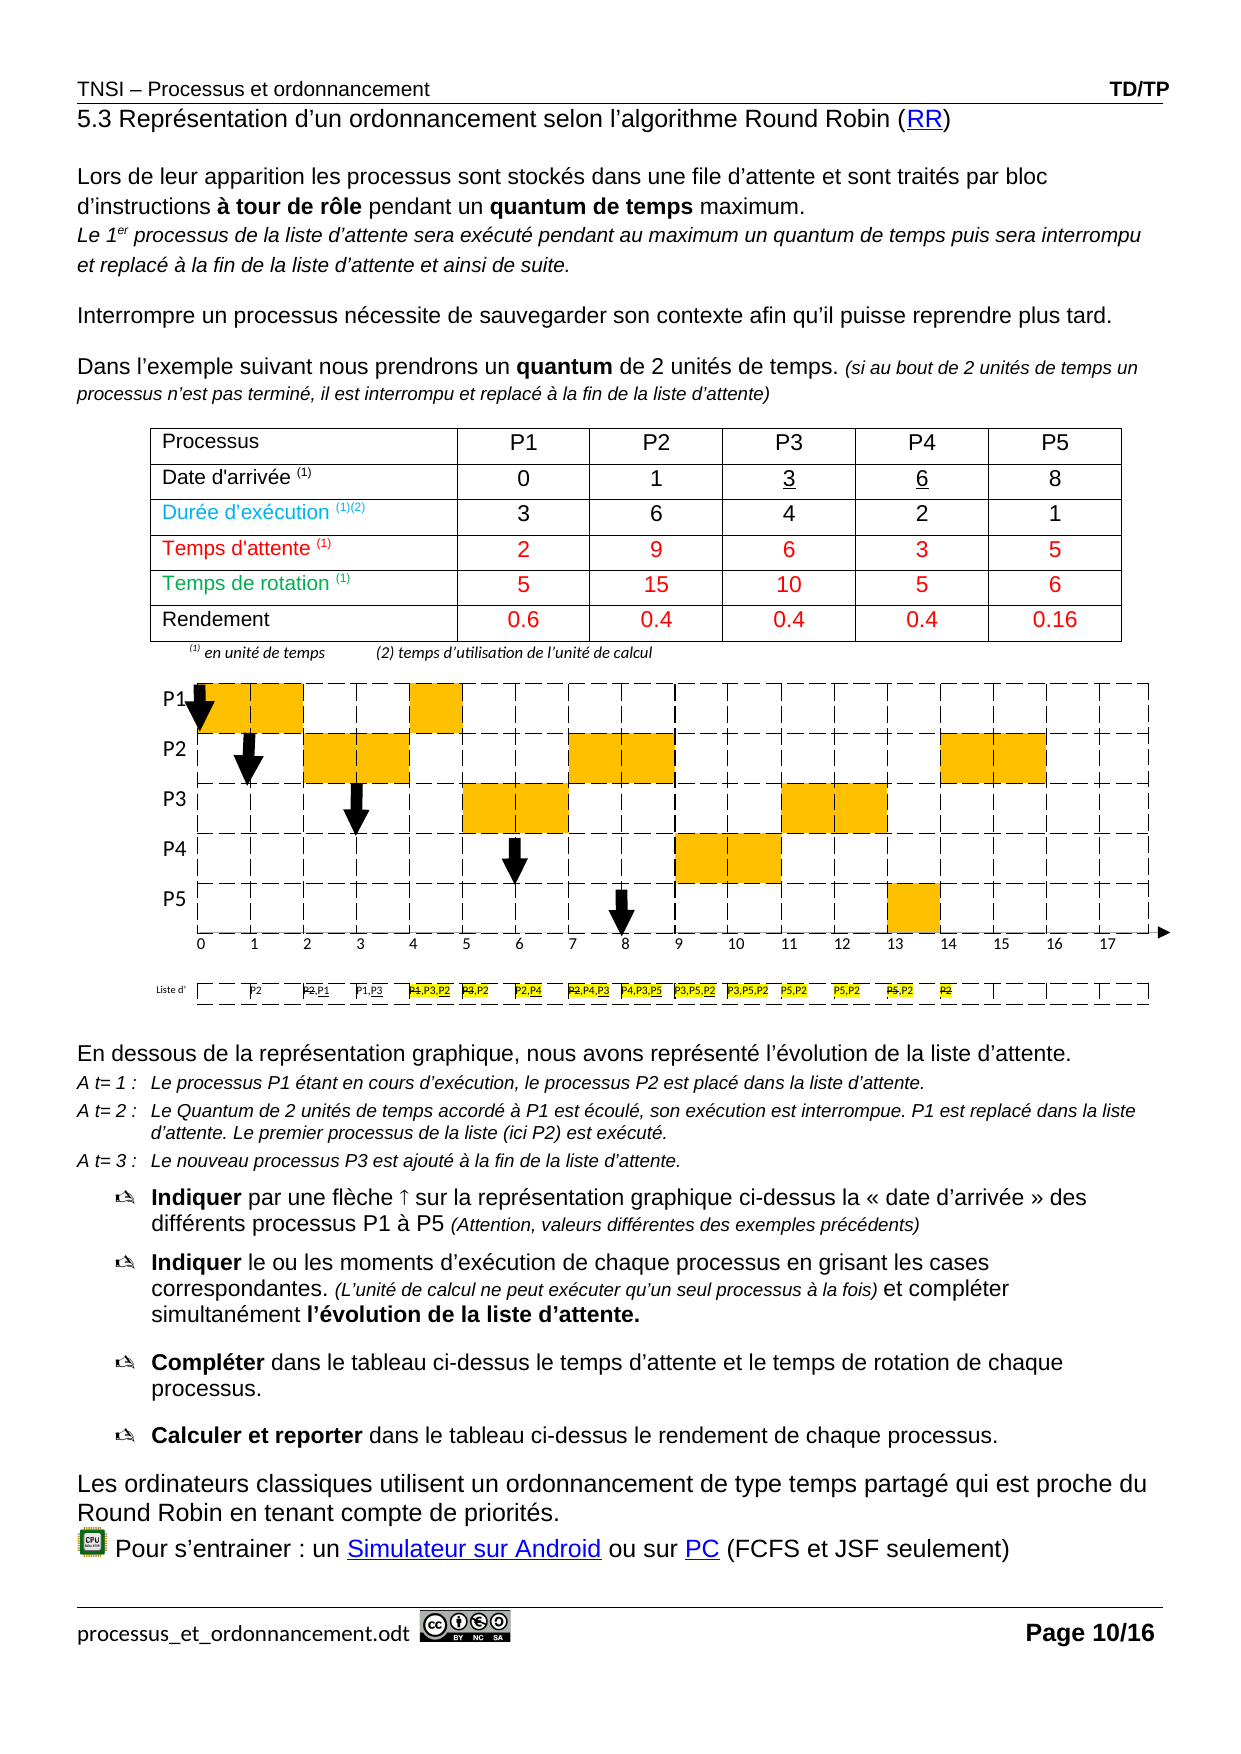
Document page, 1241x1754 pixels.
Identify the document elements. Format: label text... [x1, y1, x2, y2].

table_cell [1046, 833, 1099, 883]
table_cell [728, 883, 781, 932]
table_cell Temps d'attente (1) [151, 536, 457, 570]
table_cell [622, 783, 675, 833]
table_cell [250, 883, 303, 932]
table_header P4 [856, 429, 988, 464]
table_cell [569, 883, 621, 932]
list Indiquer le ou les moments d’exécution de chaque processus en grisant les cases correspondantes. (L’unité de calcul ne peut exécuter qu’un seul processus à la fois) et compléter simultanément l’évolution de la liste d’attente. [114, 1249, 1163, 1328]
table_cell [356, 883, 409, 932]
table_cell 14 [940, 933, 993, 982]
table_cell [303, 783, 353, 833]
table_cell [728, 833, 781, 883]
table_cell P5,P2 [887, 983, 940, 1004]
table_header [993, 683, 1046, 733]
table_cell 0.4 [590, 606, 722, 641]
table_cell 15 [993, 933, 1046, 982]
table_header P5 [989, 429, 1121, 464]
table_cell [993, 833, 1046, 883]
table_cell Rendement [151, 606, 457, 641]
table_cell 9 [590, 536, 722, 570]
table_cell 16 [1046, 933, 1099, 982]
table_cell 5 [989, 536, 1121, 570]
table_cell [516, 883, 569, 932]
table_header [410, 683, 463, 733]
table_cell P3 [118, 783, 197, 833]
table_cell [993, 883, 1046, 932]
table_cell P5,P2 [781, 983, 834, 1004]
table_cell 0.4 [723, 606, 855, 641]
table_cell [463, 733, 516, 783]
table_cell [516, 783, 569, 833]
table_cell [1100, 783, 1148, 833]
text 5.3 Représentation d’un ordonnancement selon l’algorithme Round Robin (RR) [77, 104, 1163, 133]
table_cell P2 [118, 733, 197, 783]
table_header [675, 683, 728, 733]
table_cell P4,P3,P5 [622, 983, 675, 1004]
table_cell [463, 883, 516, 932]
table_header Processus [151, 429, 457, 464]
table_cell 2 [458, 536, 589, 570]
table_cell 7 [569, 933, 622, 982]
text Le 1er processus de la liste d’attente sera exécuté pendant au maximum un quantum de temps puis sera interrompu et replacé à la fin de la liste d’attente et ainsi de suite. [77, 223, 1163, 277]
table_cell [356, 733, 409, 783]
table_cell P3,P2 [463, 983, 516, 1004]
table_cell [675, 833, 728, 883]
table_cell [993, 733, 1046, 783]
table_cell [463, 783, 516, 833]
table_cell [1100, 883, 1148, 932]
table_cell 8 [989, 465, 1121, 499]
table_cell P2,P4,P3 [569, 983, 622, 1004]
table_cell [781, 783, 834, 833]
table_cell [463, 833, 516, 883]
text Lors de leur apparition les processus sont stockés dans une file d’attente et sont traités par bloc d’instructions à tour de rôle pendant un quantum de temps maximum. [77, 163, 1163, 219]
table_cell [251, 733, 303, 783]
picture [419, 1610, 511, 1642]
table_cell 6 [856, 465, 988, 499]
table_cell [940, 833, 993, 883]
table_cell [197, 833, 250, 883]
table_cell [781, 883, 834, 932]
table_cell [1100, 983, 1148, 1004]
table_cell [410, 833, 463, 883]
table_cell [622, 733, 675, 783]
text Les ordinateurs classiques utilisent un ordonnancement de type temps partagé qui est proche du Round Robin en tenant compte de priorités. [77, 1469, 1163, 1527]
table_cell 5 [463, 933, 516, 982]
table_cell 13 [887, 933, 940, 982]
table_cell P4 [118, 833, 197, 883]
table_cell P3,P5,P2 [728, 983, 781, 1004]
table_cell P3,P5,P2 [675, 983, 728, 1004]
table_header P1 [458, 429, 589, 464]
table_cell 10 [723, 571, 855, 605]
table_cell 0.4 [856, 606, 988, 641]
table_cell 3 [723, 465, 855, 499]
text Pour s’entrainer : un Simulateur sur Android ou sur PC (FCFS et JSF seulement) [77, 1527, 1163, 1563]
text Interrompre un processus nécessite de sauvegarder son contexte afin qu’il puisse reprendre plus tard. [77, 302, 1163, 328]
table_cell 15 [590, 571, 722, 605]
table_cell 2 [856, 500, 988, 534]
table_cell [1046, 733, 1099, 783]
table_cell [197, 733, 245, 783]
table_cell [781, 733, 834, 783]
table_header [834, 683, 887, 733]
table_cell [410, 733, 463, 783]
table_cell 6 [989, 571, 1121, 605]
table_header [1046, 683, 1099, 733]
table_cell 4 [410, 933, 463, 982]
table_cell 5 [856, 571, 988, 605]
table_cell [834, 783, 887, 833]
table_cell [887, 733, 940, 783]
table_cell [728, 733, 781, 783]
table_header [516, 683, 569, 733]
table_cell P2,P4 [516, 983, 569, 1004]
table_header [781, 683, 834, 733]
table_cell 10 [728, 933, 781, 982]
table_cell [569, 833, 622, 883]
table_header [569, 683, 622, 733]
table_header P1 [118, 683, 197, 733]
table_cell [410, 783, 463, 833]
table_cell [516, 733, 569, 783]
table_cell 1 [250, 933, 303, 982]
table_header [250, 683, 303, 733]
list Compléter dans le tableau ci-dessus le temps d’attente et le temps de rotation de chaque processus. [114, 1348, 1163, 1401]
text A t= 1 : Le processus P1 étant en cours d’exécution, le processus P2 est placé dans la liste d’attente. [77, 1072, 1163, 1094]
table_cell Durée d’exécution (1)(2) [151, 500, 457, 534]
table_cell [940, 783, 993, 833]
table_cell 1 [989, 500, 1121, 534]
table_cell [1046, 883, 1099, 932]
table_cell [197, 783, 250, 833]
text A t= 3 : Le nouveau processus P3 est ajouté à la fin de la liste d’attente. [77, 1149, 1163, 1171]
table_cell 2 [303, 933, 356, 982]
table_cell [303, 733, 356, 783]
table_cell P2 [250, 983, 303, 1004]
table_cell [622, 883, 675, 932]
table_cell 8 [622, 933, 675, 982]
table_cell 0.16 [989, 606, 1121, 641]
table_cell [516, 833, 569, 883]
table_cell [834, 733, 887, 783]
table_cell [675, 783, 728, 833]
table_cell [356, 833, 409, 883]
table_cell [250, 783, 303, 833]
table_cell [993, 983, 1046, 1004]
table_cell 0.6 [458, 606, 589, 641]
table_cell 17 [1100, 933, 1148, 982]
text A t= 2 : Le Quantum de 2 unités de temps accordé à P1 est écoulé, son exécution est interrompue. P1 est replacé dans la liste d’attente. Le premier processus de la liste (ici P2) est exécuté. [77, 1100, 1163, 1143]
table_cell [1046, 783, 1099, 833]
table_cell [887, 883, 940, 932]
table_header [463, 683, 516, 733]
table_cell [569, 733, 622, 783]
list Calculer et reporter dans le tableau ci-dessus le rendement de chaque processus. [114, 1422, 1163, 1448]
table_cell P2 [940, 983, 993, 1004]
table_cell 3 [356, 933, 409, 982]
table_cell 5 [458, 571, 589, 605]
table_cell 11 [781, 933, 834, 982]
table_header [198, 683, 250, 733]
table_cell [197, 883, 250, 932]
picture [76, 1526, 108, 1558]
table_cell [410, 883, 463, 932]
table_cell 3 [458, 500, 589, 534]
table_cell 6 [590, 500, 722, 534]
table_cell P5,P2 [834, 983, 887, 1004]
table_cell [940, 883, 993, 932]
table_cell 0 [458, 465, 589, 499]
table_cell [197, 983, 250, 1004]
table_cell P2,P1 [303, 983, 356, 1004]
table_header [887, 683, 940, 733]
text En dessous de la représentation graphique, nous avons représenté l’évolution de la liste d’attente. [77, 1039, 1163, 1066]
table_cell P1,P3 [356, 983, 409, 1004]
table_header [622, 683, 675, 733]
table_cell [1100, 833, 1148, 883]
table_cell 6 [723, 536, 855, 570]
table_cell [781, 833, 834, 883]
table_cell [675, 883, 728, 932]
table_cell 1 [590, 465, 722, 499]
table_cell [303, 883, 356, 932]
table_cell 12 [834, 933, 887, 982]
table_header [1100, 683, 1148, 733]
table_cell [887, 833, 940, 883]
table_cell [834, 883, 887, 932]
table_header P3 [723, 429, 855, 464]
table_cell [569, 783, 622, 833]
table_cell 0 [197, 933, 250, 982]
table_cell 4 [723, 500, 855, 534]
table_cell P5 [118, 883, 197, 932]
list Indiquer par une flèche  sur la représentation graphique ci-dessus la « date d’arrivée » des différents processus P1 à P5 (Attention, valeurs différentes des exemples précédents) [114, 1183, 1163, 1236]
table_header [356, 683, 409, 733]
table_cell [1046, 983, 1099, 1004]
table_header [940, 683, 993, 733]
table_cell [993, 783, 1046, 833]
table_cell [728, 783, 781, 833]
table_cell [675, 733, 728, 783]
table_cell [1100, 733, 1148, 783]
table_cell [622, 833, 675, 883]
table_cell [303, 833, 356, 883]
table_cell 9 [675, 933, 728, 982]
table_header [728, 683, 781, 733]
table_cell Date d'arrivée (1) [151, 465, 457, 499]
table_cell [358, 783, 409, 833]
table_cell 3 [856, 536, 988, 570]
table_header [303, 683, 356, 733]
table_header P2 [590, 429, 722, 464]
table_cell P1,P3,P2 [410, 983, 463, 1004]
table_cell [834, 833, 887, 883]
table_cell Temps de rotation (1) [151, 571, 457, 605]
table_cell [887, 783, 940, 833]
text (1) en unité de temps (2) temps d’utilisation de l’unité de calcul [189, 642, 1163, 662]
text Dans l’exemple suivant nous prendrons un quantum de 2 unités de temps. (si au bout de 2 unités de temps un processus n’est pas terminé, il est interrompu et replacé à la fin de la liste d’attente) [77, 353, 1163, 404]
table_cell [940, 733, 993, 783]
table_cell [118, 933, 197, 982]
table_cell Liste d’ attente [118, 983, 197, 1004]
table_cell 6 [516, 933, 569, 982]
table_cell [250, 833, 303, 883]
